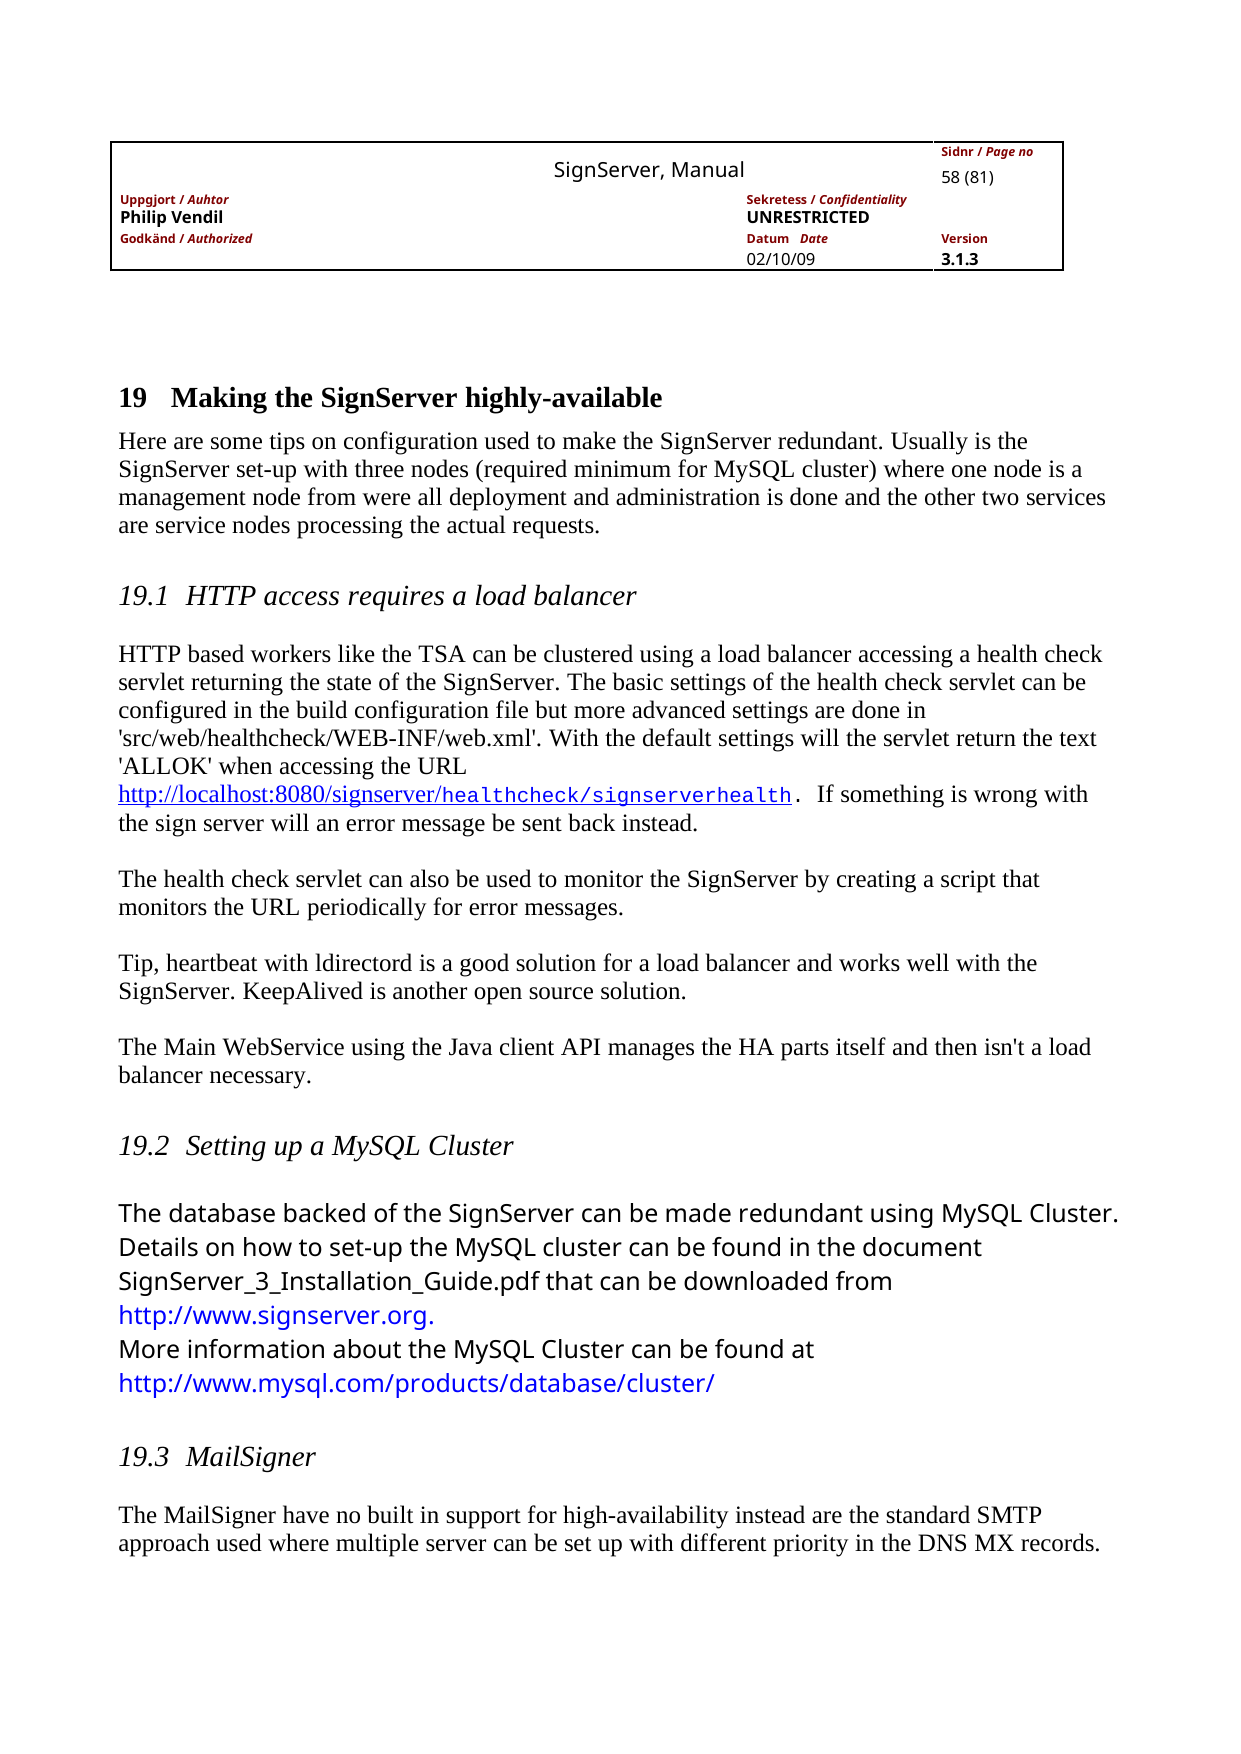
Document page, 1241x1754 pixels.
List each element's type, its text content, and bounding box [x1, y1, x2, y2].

text The database backed of the SignServer can be made redundant using MySQL Cluster. Details on how to set-up the MySQL cluster can be found in the document SignServer_3_Installation_Guide.pdf that can be downloaded from http://www.signserver.org. [118, 1196, 1122, 1332]
text HTTP based workers like the TSA can be clustered using a load balancer accessing a health check servlet returning the state of the SignServer. The basic settings of the health check servlet can be configured in the build configuration file but more advanced settings are done in 'src/web/healthcheck/WEB-INF/web.xml'. With the default settings will the servlet return the text 'ALLOK' when accessing the URL http://localhost:8080/signserver/healthcheck/signserverhealth. If something is wrong with the sign server will an error message be sent back instead. [118, 640, 1122, 837]
subtitle Making the SignServer highly-available [118, 382, 1122, 414]
text The health check servlet can also be used to monitor the SignServer by creating a script that monitors the URL periodically for error messages. [118, 865, 1122, 921]
text http://www.mysql.com/products/database/cluster/ [118, 1366, 1122, 1400]
subtitle MailSigner [118, 1441, 1122, 1473]
text The Main WebService using the Java client API manages the HA parts itself and then isn't a load balancer necessary. [118, 1033, 1122, 1089]
subtitle Setting up a MySQL Cluster [118, 1130, 1122, 1162]
text Tip, heartbeat with ldirectord is a good solution for a load balancer and works well with the SignServer. KeepAlived is another open source solution. [118, 949, 1122, 1005]
subtitle HTTP access requires a load balancer [118, 579, 1122, 612]
text Here are some tips on configuration used to make the SignServer redundant. Usually is the SignServer set-up with three nodes (required minimum for MySQL cluster) where one node is a management node from were all deployment and administration is done and the other two services are service nodes processing the actual requests. [118, 427, 1122, 539]
text More information about the MySQL Cluster can be found at [118, 1332, 1122, 1366]
text The MailSigner have no built in support for high-availability instead are the standard SMTP approach used where multiple server can be set up with different priority in the DNS MX records. [118, 1501, 1122, 1557]
